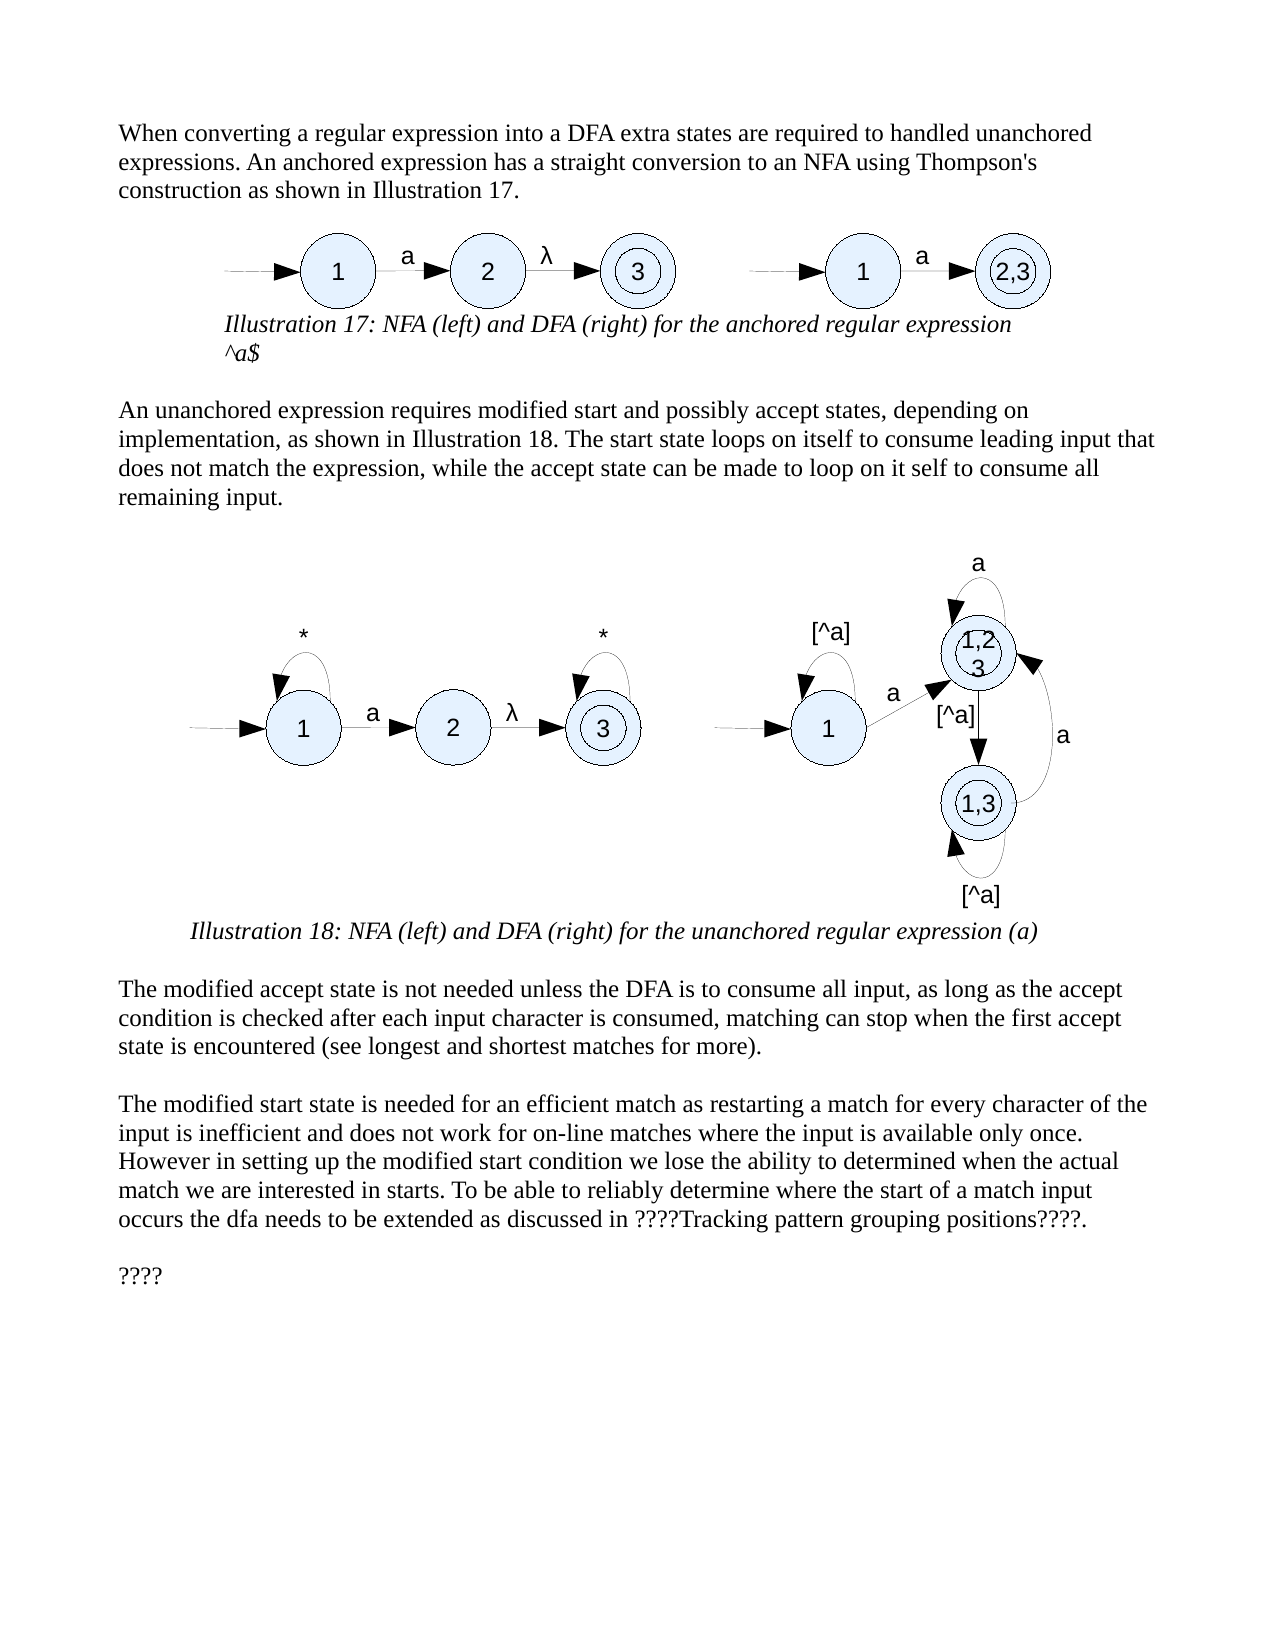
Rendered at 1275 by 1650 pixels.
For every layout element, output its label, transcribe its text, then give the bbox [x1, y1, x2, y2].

text When converting a regular expression into a DFA extra states are required to handled unanchored expressions. An anchored expression has a straight conversion to an NFA using Thompson's construction as shown in Illustration 17. [118, 118, 1157, 204]
text The modified start state is needed for an efficient match as restarting a match for every character of the input is inefficient and does not work for on-line matches where the input is available only once. However in setting up the modified start condition we lose the ability to determined when the actual match we are interested in starts. To be able to reliably determine where the start of a match input occurs the dfa needs to be extended as discussed in ????Tracking pattern grouping positions????. [118, 1089, 1157, 1233]
text ???? [118, 1261, 1157, 1290]
text An unanchored expression requires modified start and possibly accept states, depending on implementation, as shown in Illustration 18. The start state loops on itself to consume leading input that does not match the expression, while the accept state can be made to loop on it self to consume all remaining input. [118, 395, 1157, 510]
text Illustration 18: NFA (left) and DFA (right) for the unanchored regular expression (a) [190, 553, 1085, 945]
text Illustration 17: NFA (left) and DFA (right) for the anchored regular expression ^a$ [224, 246, 1051, 367]
text The modified accept state is not needed unless the DFA is to consume all input, as long as the accept condition is checked after each input character is consumed, matching can stop when the first accept state is encountered (see longest and shortest matches for more). [118, 974, 1157, 1060]
